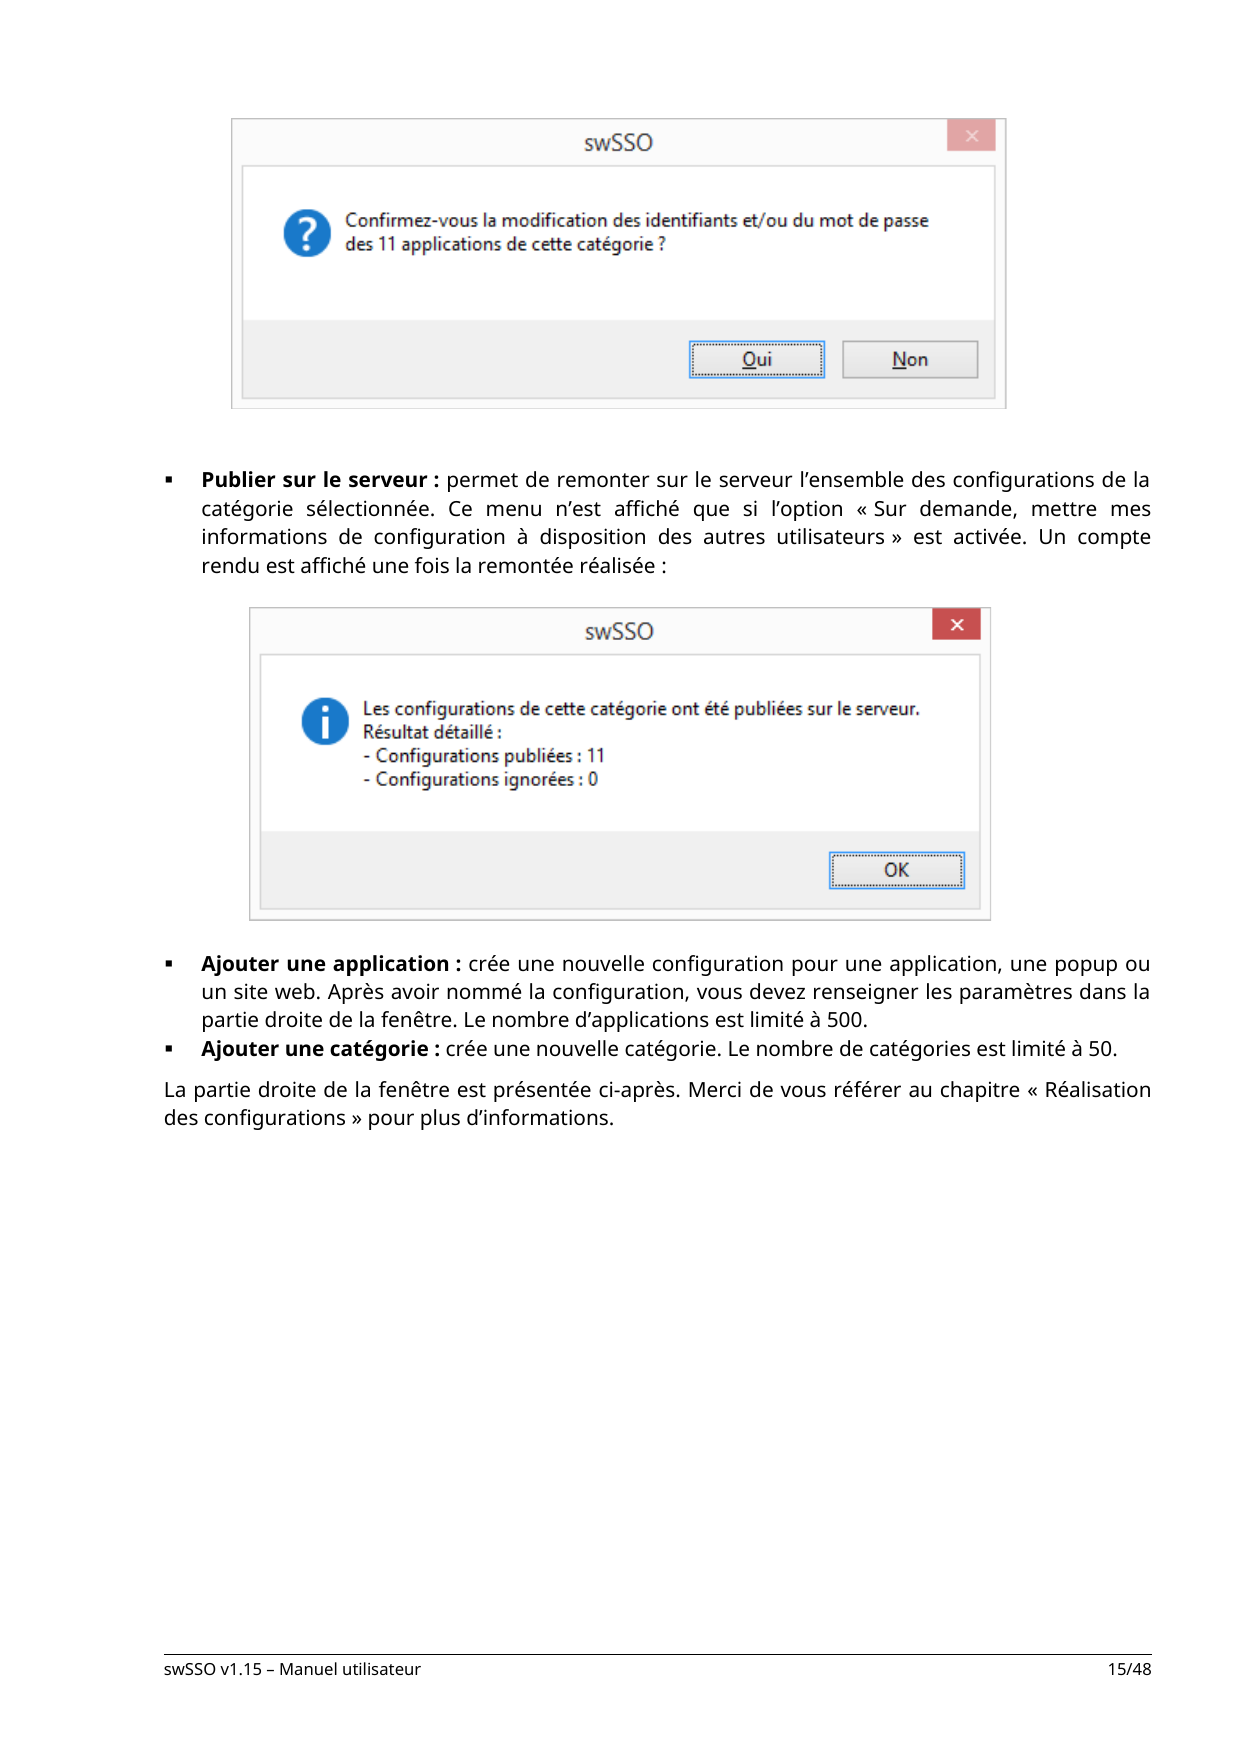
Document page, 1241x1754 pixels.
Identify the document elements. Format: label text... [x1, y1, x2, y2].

list Ajouter une application : crée une nouvelle configuration pour une application, une popup ou un site web. Après avoir nommé la configuration, vous devez renseigner les paramètres dans la partie droite de la fenêtre. Le nombre d’applications est limité à 500. [164, 949, 1152, 1034]
list Ajouter une catégorie : crée une nouvelle catégorie. Le nombre de catégories est limité à 50. [164, 1034, 1152, 1062]
list Publier sur le serveur : permet de remonter sur le serveur l’ensemble des configurations de la catégorie sélectionnée. Ce menu n’est affiché que si l’option « Sur demande, mettre mes informations de configuration à disposition des autres utilisateurs » est activée. Un compte rendu est affiché une fois la remontée réalisée : [164, 466, 1152, 579]
picture [249, 607, 992, 921]
text La partie droite de la fenêtre est présentée ci-après. Merci de vous référer au chapitre « Réalisation des configurations » pour plus d’informations. [164, 1075, 1152, 1132]
